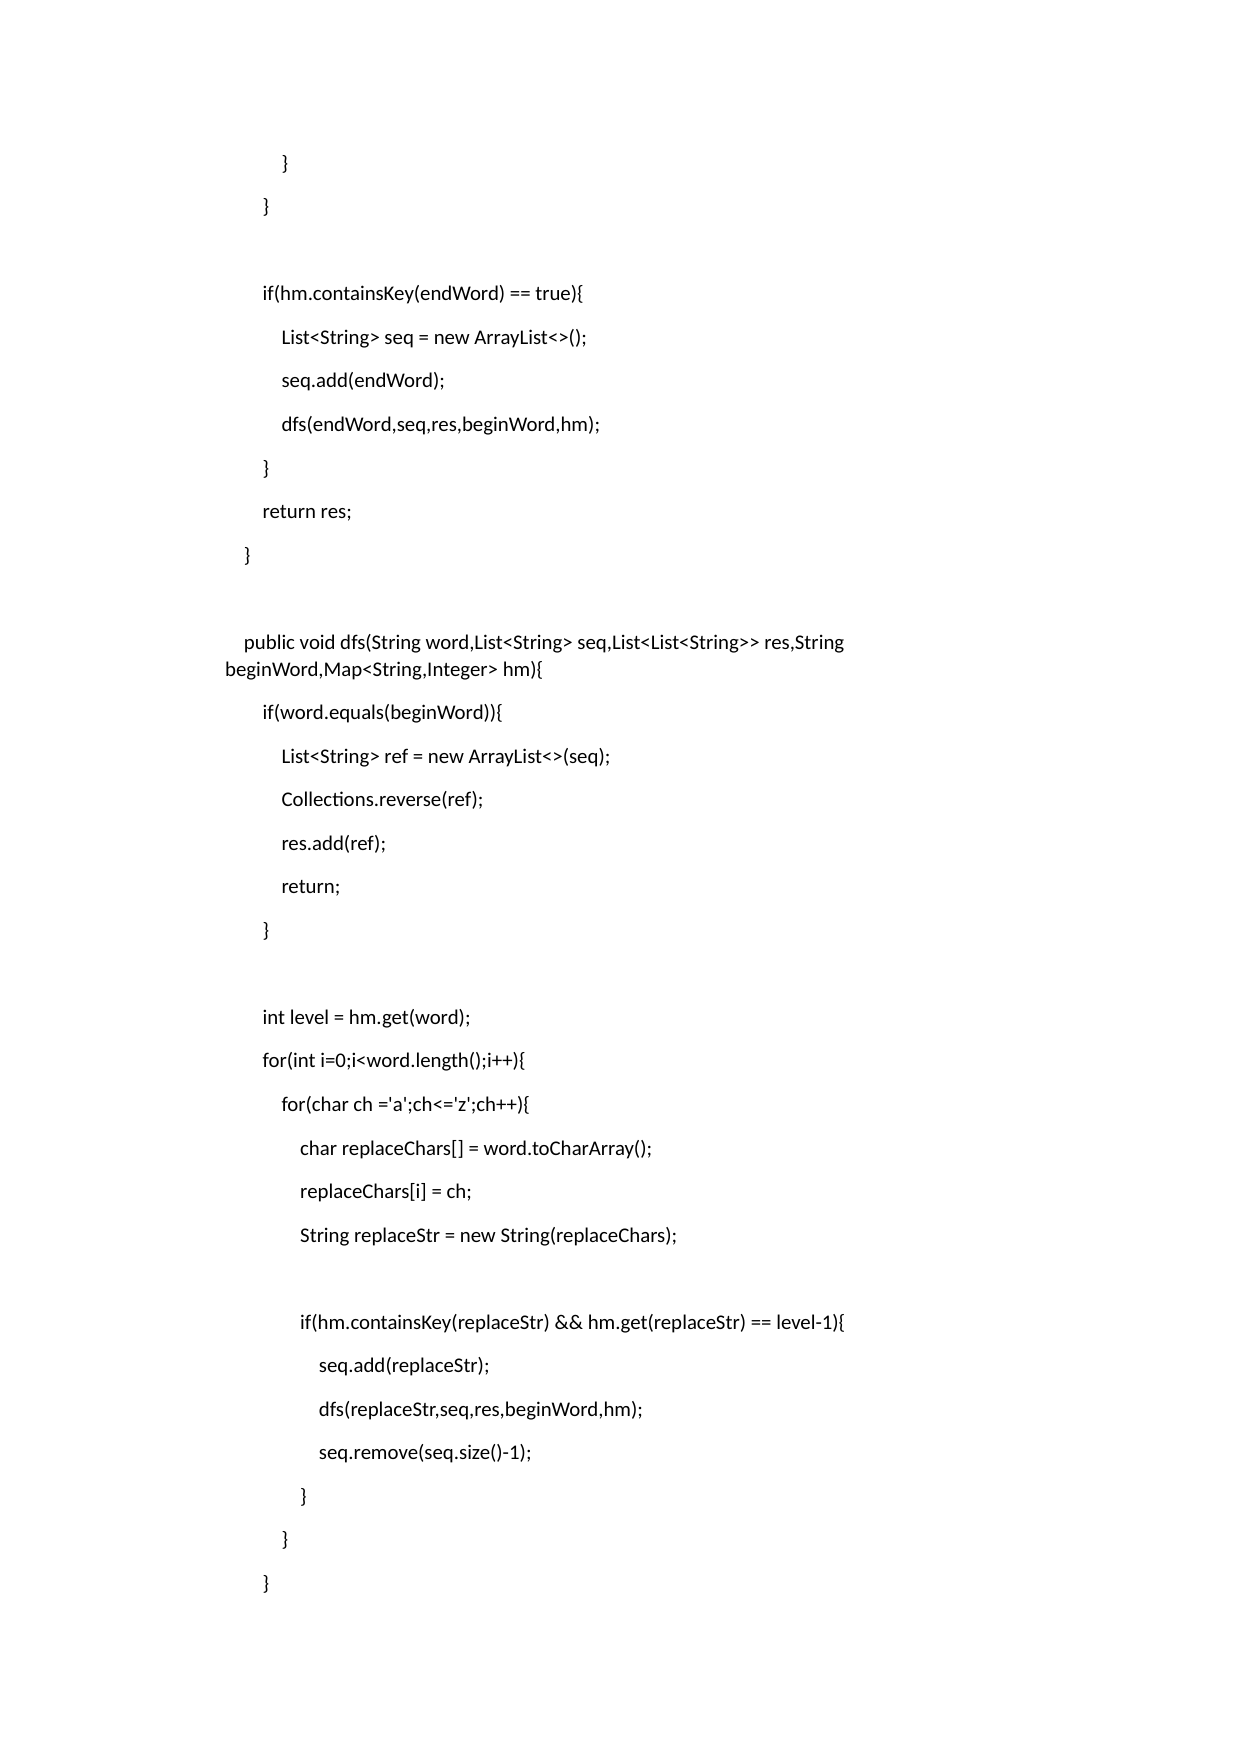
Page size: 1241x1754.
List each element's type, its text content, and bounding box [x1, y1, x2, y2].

text if(hm.containsKey(replaceStr) && hm.get(replaceStr) == level-1){ [225, 1309, 1090, 1334]
text return; [225, 873, 1090, 899]
text dfs(replaceStr,seq,res,beginWord,hm); [225, 1396, 1090, 1421]
text } [225, 1483, 1090, 1508]
text } [225, 193, 1090, 219]
text } [225, 1527, 1090, 1552]
text seq.remove(seq.size()-1); [225, 1439, 1090, 1465]
text } [225, 542, 1090, 567]
text String replaceStr = new String(replaceChars); [225, 1222, 1090, 1247]
text Collections.reverse(ref); [225, 786, 1090, 812]
text int level = hm.get(word); [225, 1004, 1090, 1029]
text } [225, 455, 1090, 480]
text List<String> seq = new ArrayList<>(); [225, 324, 1090, 349]
text } [225, 917, 1090, 942]
text if(hm.containsKey(endWord) == true){ [225, 281, 1090, 306]
text for(char ch ='a';ch<='z';ch++){ [225, 1091, 1090, 1117]
text public void dfs(String word,List<String> seq,List<List<String>> res,String beginWord,Map<String,Integer> hm){ [225, 629, 1090, 681]
text char replaceChars[] = word.toCharArray(); [225, 1135, 1090, 1160]
text return res; [225, 498, 1090, 524]
text if(word.equals(beginWord)){ [225, 699, 1090, 725]
text seq.add(replaceStr); [225, 1352, 1090, 1378]
text List<String> ref = new ArrayList<>(seq); [225, 743, 1090, 768]
text for(int i=0;i<word.length();i++){ [225, 1048, 1090, 1073]
text res.add(ref); [225, 830, 1090, 855]
text dfs(endWord,seq,res,beginWord,hm); [225, 411, 1090, 437]
text } [225, 1570, 1090, 1596]
text } [225, 150, 1090, 175]
text seq.add(endWord); [225, 368, 1090, 393]
text replaceChars[i] = ch; [225, 1178, 1090, 1204]
